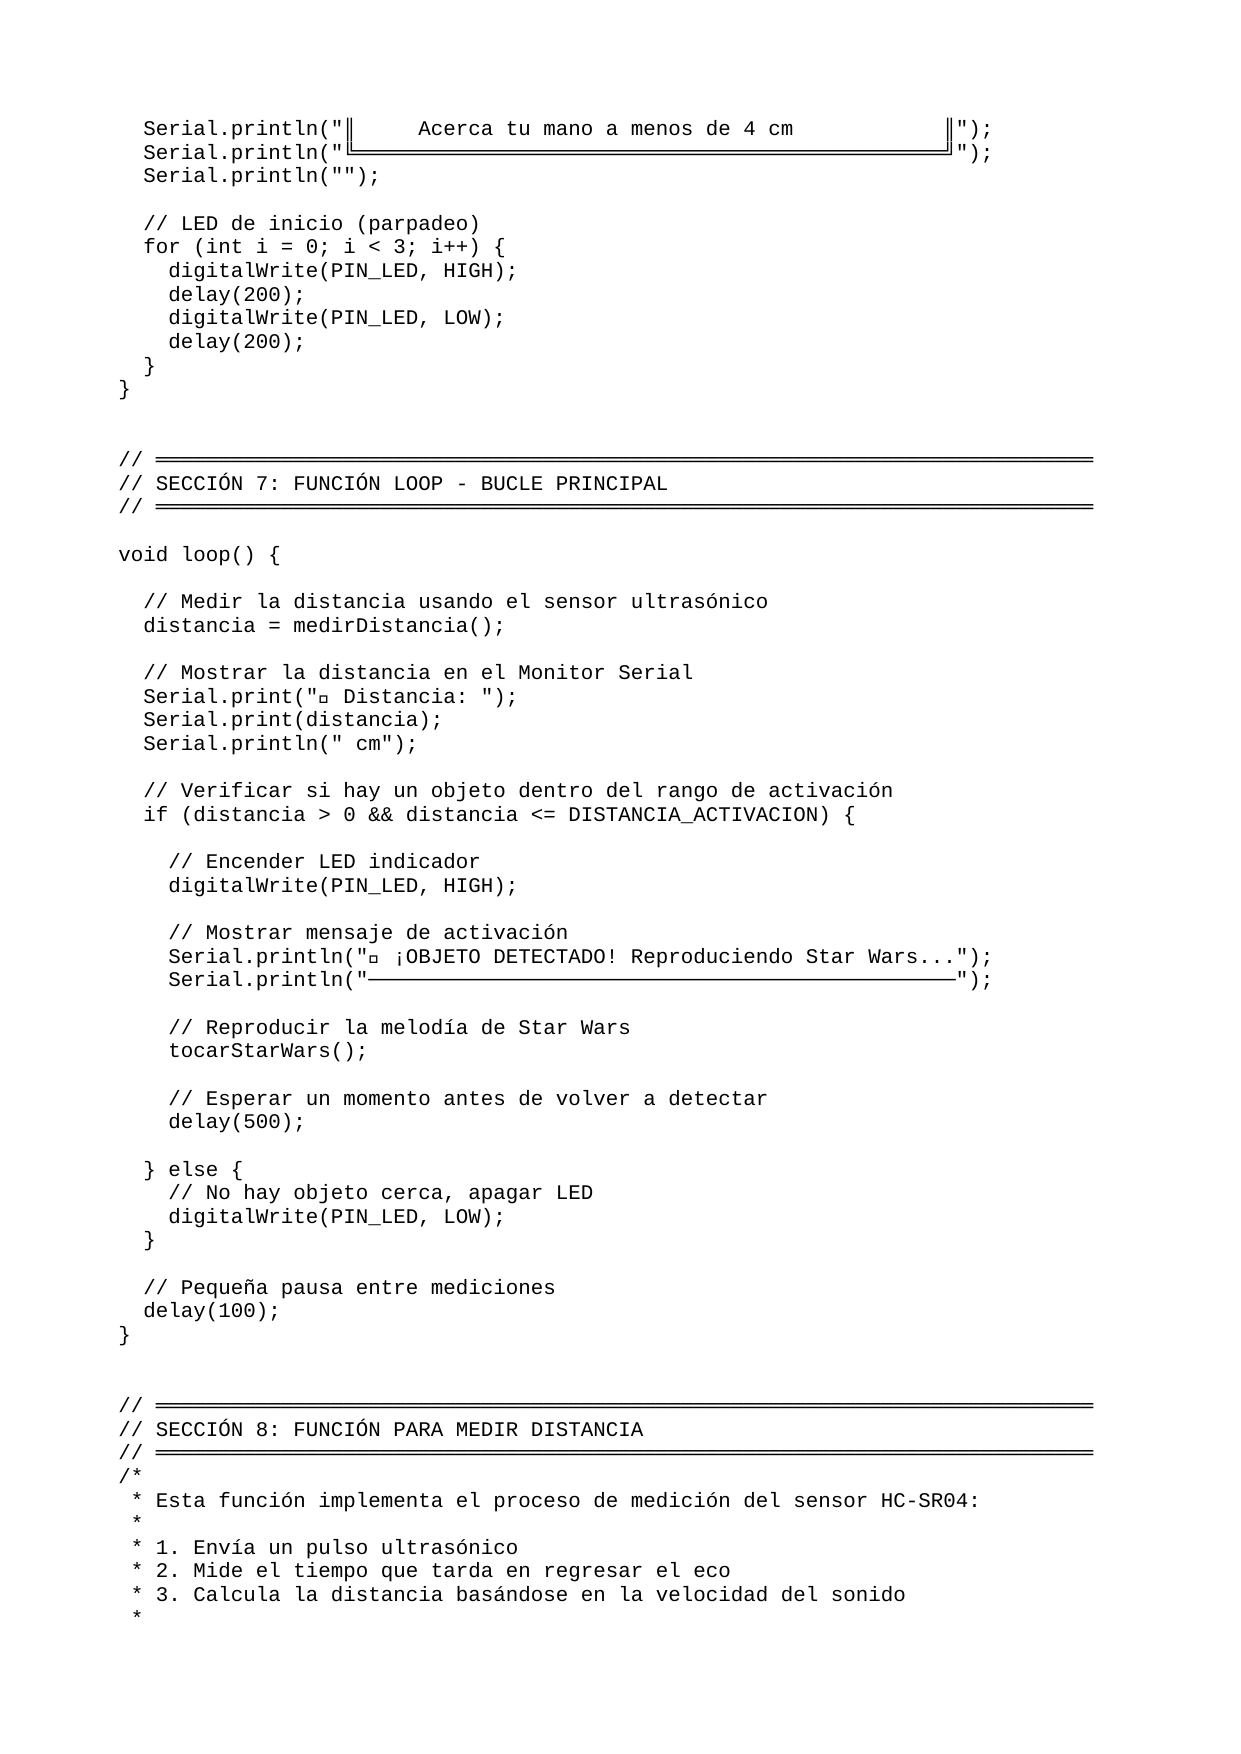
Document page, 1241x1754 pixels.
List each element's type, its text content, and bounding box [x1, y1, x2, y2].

text digitalWrite(PIN_LED, HIGH); [118, 260, 1122, 284]
text /* [118, 1466, 1122, 1489]
text // SECCIÓN 8: FUNCIÓN PARA MEDIR DISTANCIA [118, 1419, 1122, 1442]
text Serial.println("║ Acerca tu mano a menos de 4 cm ║"); [118, 118, 1122, 142]
text // ═══════════════════════════════════════════════════════════════════════════ [118, 449, 1122, 473]
text delay(100); [118, 1300, 1122, 1324]
text // ═══════════════════════════════════════════════════════════════════════════ [118, 1442, 1122, 1466]
text } [118, 378, 1122, 402]
text delay(500); [118, 1111, 1122, 1135]
text // SECCIÓN 7: FUNCIÓN LOOP - BUCLE PRINCIPAL [118, 473, 1122, 496]
text delay(200); [118, 331, 1122, 354]
text if (distancia > 0 && distancia <= DISTANCIA_ACTIVACION) { [118, 804, 1122, 827]
text // Pequeña pausa entre mediciones [118, 1277, 1122, 1300]
text * 2. Mide el tiempo que tarda en regresar el eco [118, 1561, 1122, 1584]
text // Esperar un momento antes de volver a detectar [118, 1088, 1122, 1111]
text void loop() { [118, 544, 1122, 567]
text Serial.println("╚═══════════════════════════════════════════════╝"); [118, 142, 1122, 165]
text // ═══════════════════════════════════════════════════════════════════════════ [118, 496, 1122, 520]
text delay(200); [118, 284, 1122, 307]
text Serial.print(distancia); [118, 709, 1122, 733]
text for (int i = 0; i < 3; i++) { [118, 236, 1122, 260]
text } else { [118, 1158, 1122, 1182]
text // ═══════════════════════════════════════════════════════════════════════════ [118, 1395, 1122, 1419]
text } [118, 1229, 1122, 1253]
text Serial.println(""); [118, 165, 1122, 189]
text Serial.println("🎵 ¡OBJETO DETECTADO! Reproduciendo Star Wars..."); [118, 946, 1122, 969]
text // No hay objeto cerca, apagar LED [118, 1182, 1122, 1206]
text // Reproducir la melodía de Star Wars [118, 1017, 1122, 1040]
text Serial.println(" cm"); [118, 733, 1122, 757]
text * Esta función implementa el proceso de medición del sensor HC-SR04: [118, 1489, 1122, 1513]
text * 3. Calcula la distancia basándose en la velocidad del sonido [118, 1584, 1122, 1608]
text // Encender LED indicador [118, 851, 1122, 875]
text Serial.print("📏 Distancia: "); [118, 686, 1122, 709]
text // Mostrar la distancia en el Monitor Serial [118, 662, 1122, 686]
text } [118, 354, 1122, 378]
text * [118, 1608, 1122, 1631]
text // Medir la distancia usando el sensor ultrasónico [118, 591, 1122, 615]
text * [118, 1513, 1122, 1537]
text // LED de inicio (parpadeo) [118, 213, 1122, 236]
text } [118, 1324, 1122, 1348]
text digitalWrite(PIN_LED, HIGH); [118, 875, 1122, 898]
text digitalWrite(PIN_LED, LOW); [118, 307, 1122, 331]
text tocarStarWars(); [118, 1040, 1122, 1064]
text // Verificar si hay un objeto dentro del rango de activación [118, 780, 1122, 804]
text Serial.println("───────────────────────────────────────────────"); [118, 969, 1122, 993]
text * 1. Envía un pulso ultrasónico [118, 1537, 1122, 1561]
text digitalWrite(PIN_LED, LOW); [118, 1206, 1122, 1229]
text distancia = medirDistancia(); [118, 615, 1122, 638]
text // Mostrar mensaje de activación [118, 922, 1122, 946]
